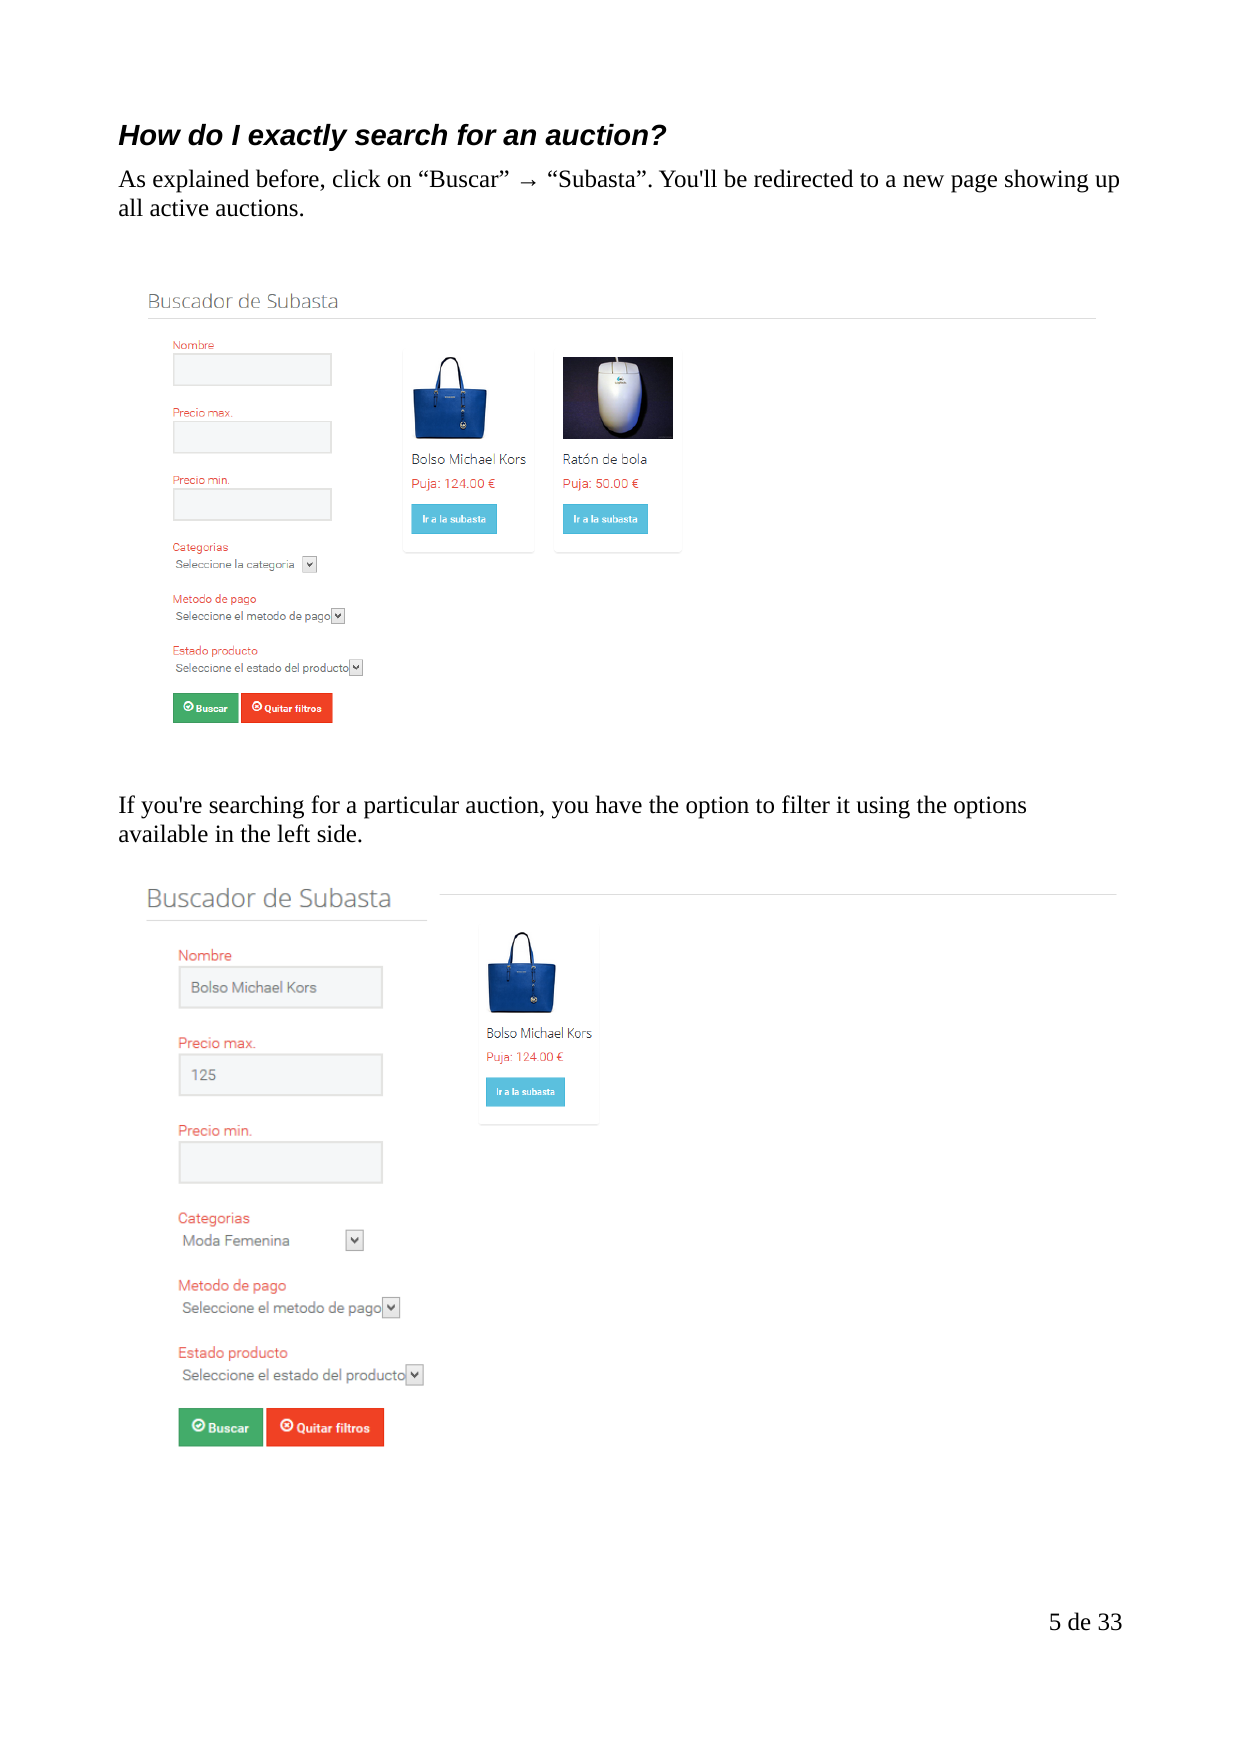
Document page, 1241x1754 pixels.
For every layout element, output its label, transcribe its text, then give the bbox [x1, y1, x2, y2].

text As explained before, click on “Buscar” → “Subasta”. You'll be redirected to a new page showing up all active auctions. [118, 164, 1122, 222]
text If you're searching for a particular auction, you have the option to filter it using the options available in the left side. [118, 790, 1122, 848]
subtitle How do I exactly search for an auction? [118, 118, 1122, 152]
